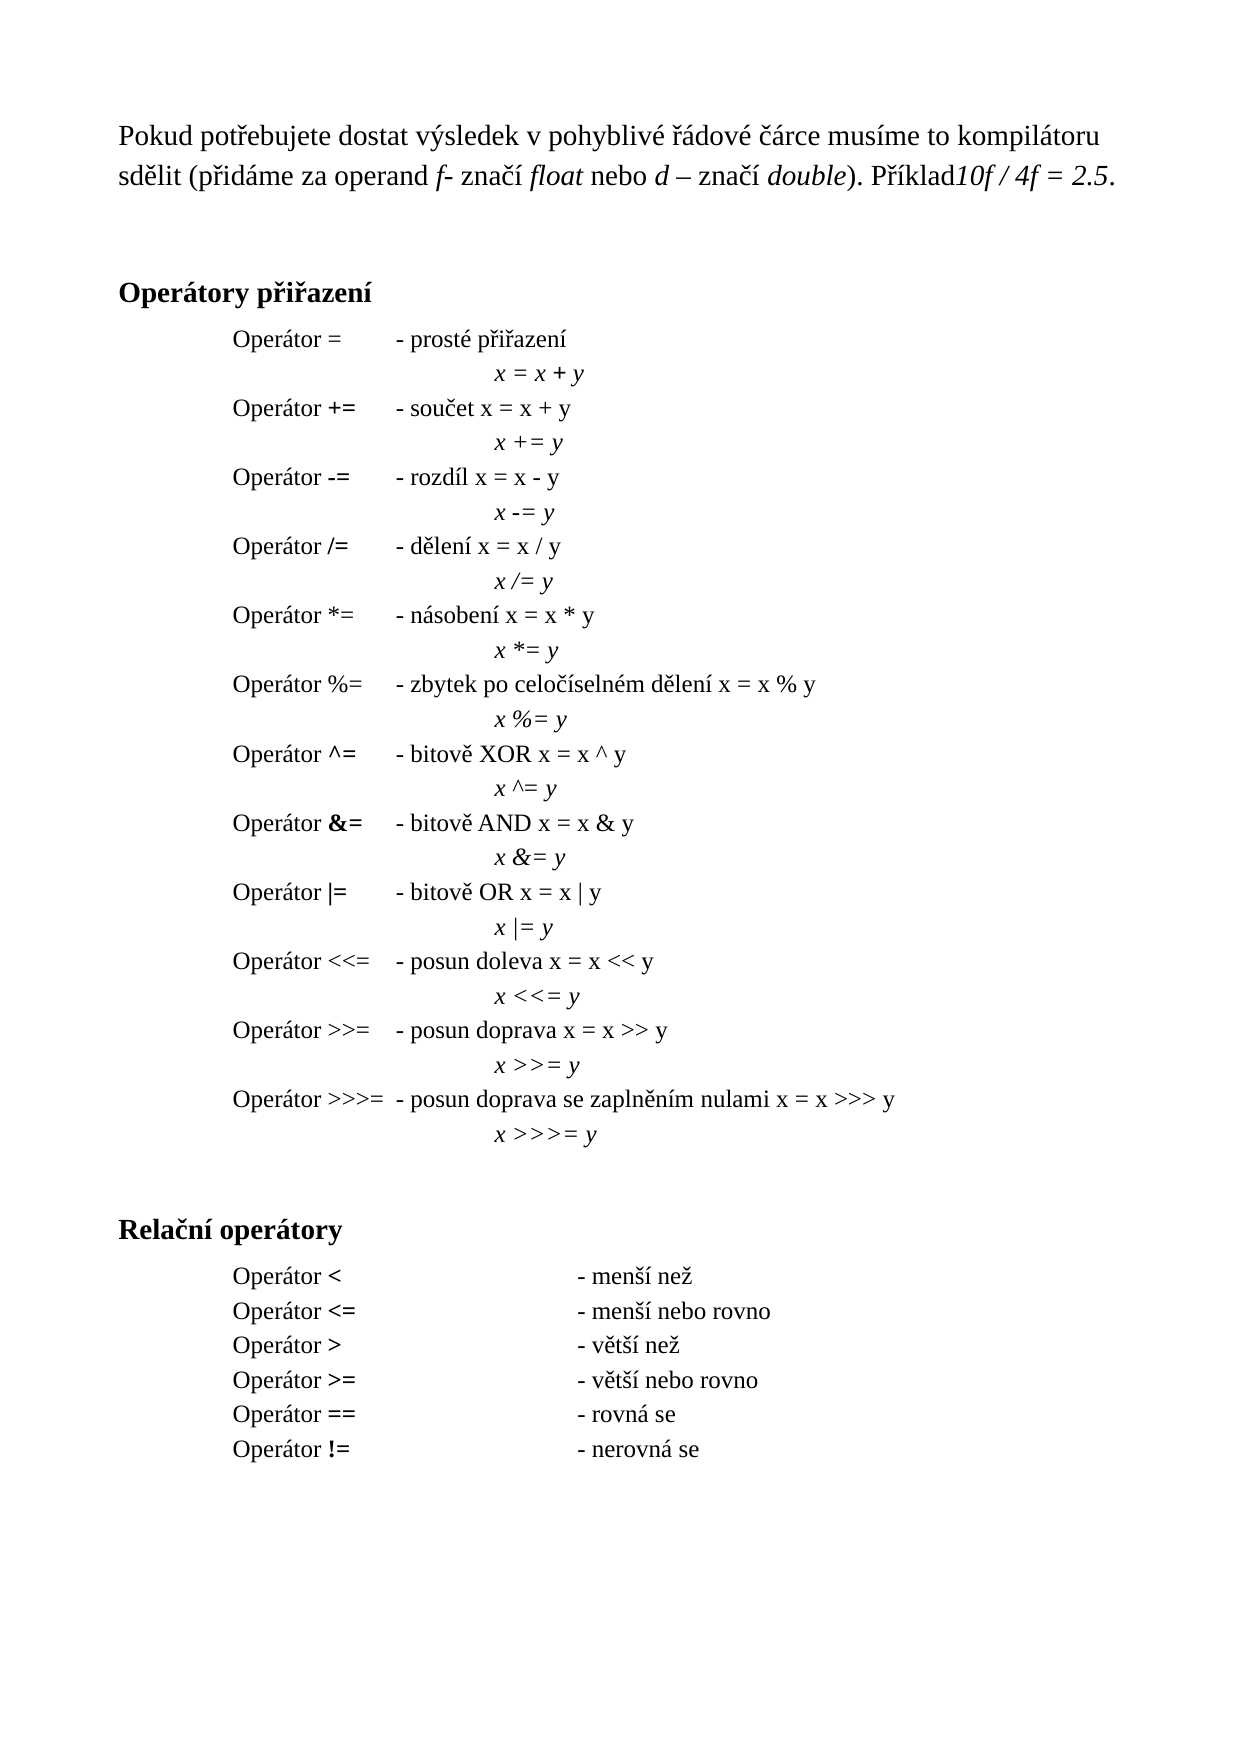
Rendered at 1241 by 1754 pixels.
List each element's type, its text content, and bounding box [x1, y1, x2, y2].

table_cell [230, 355, 393, 390]
table_cell [230, 632, 393, 667]
table_cell Operátor ^= [230, 736, 393, 770]
table_cell [393, 1116, 491, 1151]
table_cell [393, 978, 491, 1012]
table_cell - větší než [574, 1328, 1011, 1362]
table_cell [393, 770, 491, 805]
table_cell [393, 701, 491, 736]
table_cell Operátor += [230, 390, 393, 424]
table_header Operátor = [230, 321, 393, 355]
table_cell [230, 840, 393, 874]
table_cell - menší nebo rovno [574, 1293, 1011, 1327]
table_cell - součet x = x + y [393, 390, 1011, 424]
table_cell Operátor == [230, 1397, 574, 1431]
table_cell [393, 425, 491, 459]
table_cell Operátor &= [230, 805, 393, 839]
table_cell x |= y [491, 909, 1011, 943]
table_cell Operátor %= [230, 667, 393, 701]
table_cell Operátor <<= [230, 943, 393, 978]
table_cell [393, 632, 491, 667]
table_cell [393, 355, 491, 390]
table_cell Operátor /= [230, 528, 393, 563]
table_cell Operátor >>= [230, 1013, 393, 1047]
table_cell [230, 425, 393, 459]
table_cell Operátor > [230, 1328, 574, 1362]
table_cell Operátor |= [230, 874, 393, 909]
table_cell - posun doprava se zaplněním nulami x = x >>> y [393, 1082, 1011, 1116]
table_cell x += y [491, 425, 1011, 459]
table_cell - násobení x = x * y [393, 598, 1011, 632]
table_cell x ^= y [491, 770, 1011, 805]
table_cell x = x + y [491, 355, 1011, 390]
table_header - menší než [574, 1258, 1011, 1293]
subtitle Operátory přiřazení [118, 275, 1122, 308]
table_cell x &= y [491, 840, 1011, 874]
table_cell x *= y [491, 632, 1011, 667]
table_cell [230, 1047, 393, 1082]
table_cell - rovná se [574, 1397, 1011, 1431]
table_cell [230, 494, 393, 528]
table_cell Operátor >>>= [230, 1082, 393, 1116]
text Pokud potřebujete dostat výsledek v pohyblivé řádové čárce musíme to kompilátoru sdělit (přidáme za operand f- značí float nebo d – značí double). Příklad10f / 4f = 2.5. [118, 118, 1122, 192]
table_cell Operátor != [230, 1431, 574, 1466]
table_cell - bitově OR x = x | y [393, 874, 1011, 909]
table_header - prosté přiřazení [393, 321, 1011, 355]
subtitle Relační operátory [118, 1212, 1122, 1246]
table_cell x /= y [491, 563, 1011, 597]
table_cell Operátor *= [230, 598, 393, 632]
table_cell Operátor <= [230, 1293, 574, 1327]
table_cell x >>= y [491, 1047, 1011, 1082]
table_cell [230, 563, 393, 597]
table_cell - zbytek po celočíselném dělení x = x % y [393, 667, 1011, 701]
table_cell - nerovná se [574, 1431, 1011, 1466]
table_cell - větší nebo rovno [574, 1362, 1011, 1397]
table_cell [393, 909, 491, 943]
table_cell [230, 701, 393, 736]
table_cell [230, 978, 393, 1012]
table_cell [393, 840, 491, 874]
table_cell [393, 1047, 491, 1082]
table_cell [393, 563, 491, 597]
table_cell x -= y [491, 494, 1011, 528]
table_cell - bitově XOR x = x ^ y [393, 736, 1011, 770]
table_cell Operátor -= [230, 459, 393, 494]
table_cell x %= y [491, 701, 1011, 736]
table_cell - posun doprava x = x >> y [393, 1013, 1011, 1047]
table_cell - rozdíl x = x - y [393, 459, 1011, 494]
table_header Operátor < [230, 1258, 574, 1293]
table_cell - dělení x = x / y [393, 528, 1011, 563]
table_cell [230, 909, 393, 943]
table_cell - bitově AND x = x & y [393, 805, 1011, 839]
table_cell [230, 1116, 393, 1151]
table_cell [393, 494, 491, 528]
table_cell Operátor >= [230, 1362, 574, 1397]
table_cell [230, 770, 393, 805]
table_cell - posun doleva x = x << y [393, 943, 1011, 978]
table_cell x <<= y [491, 978, 1011, 1012]
table_cell x >>>= y [491, 1116, 1011, 1151]
